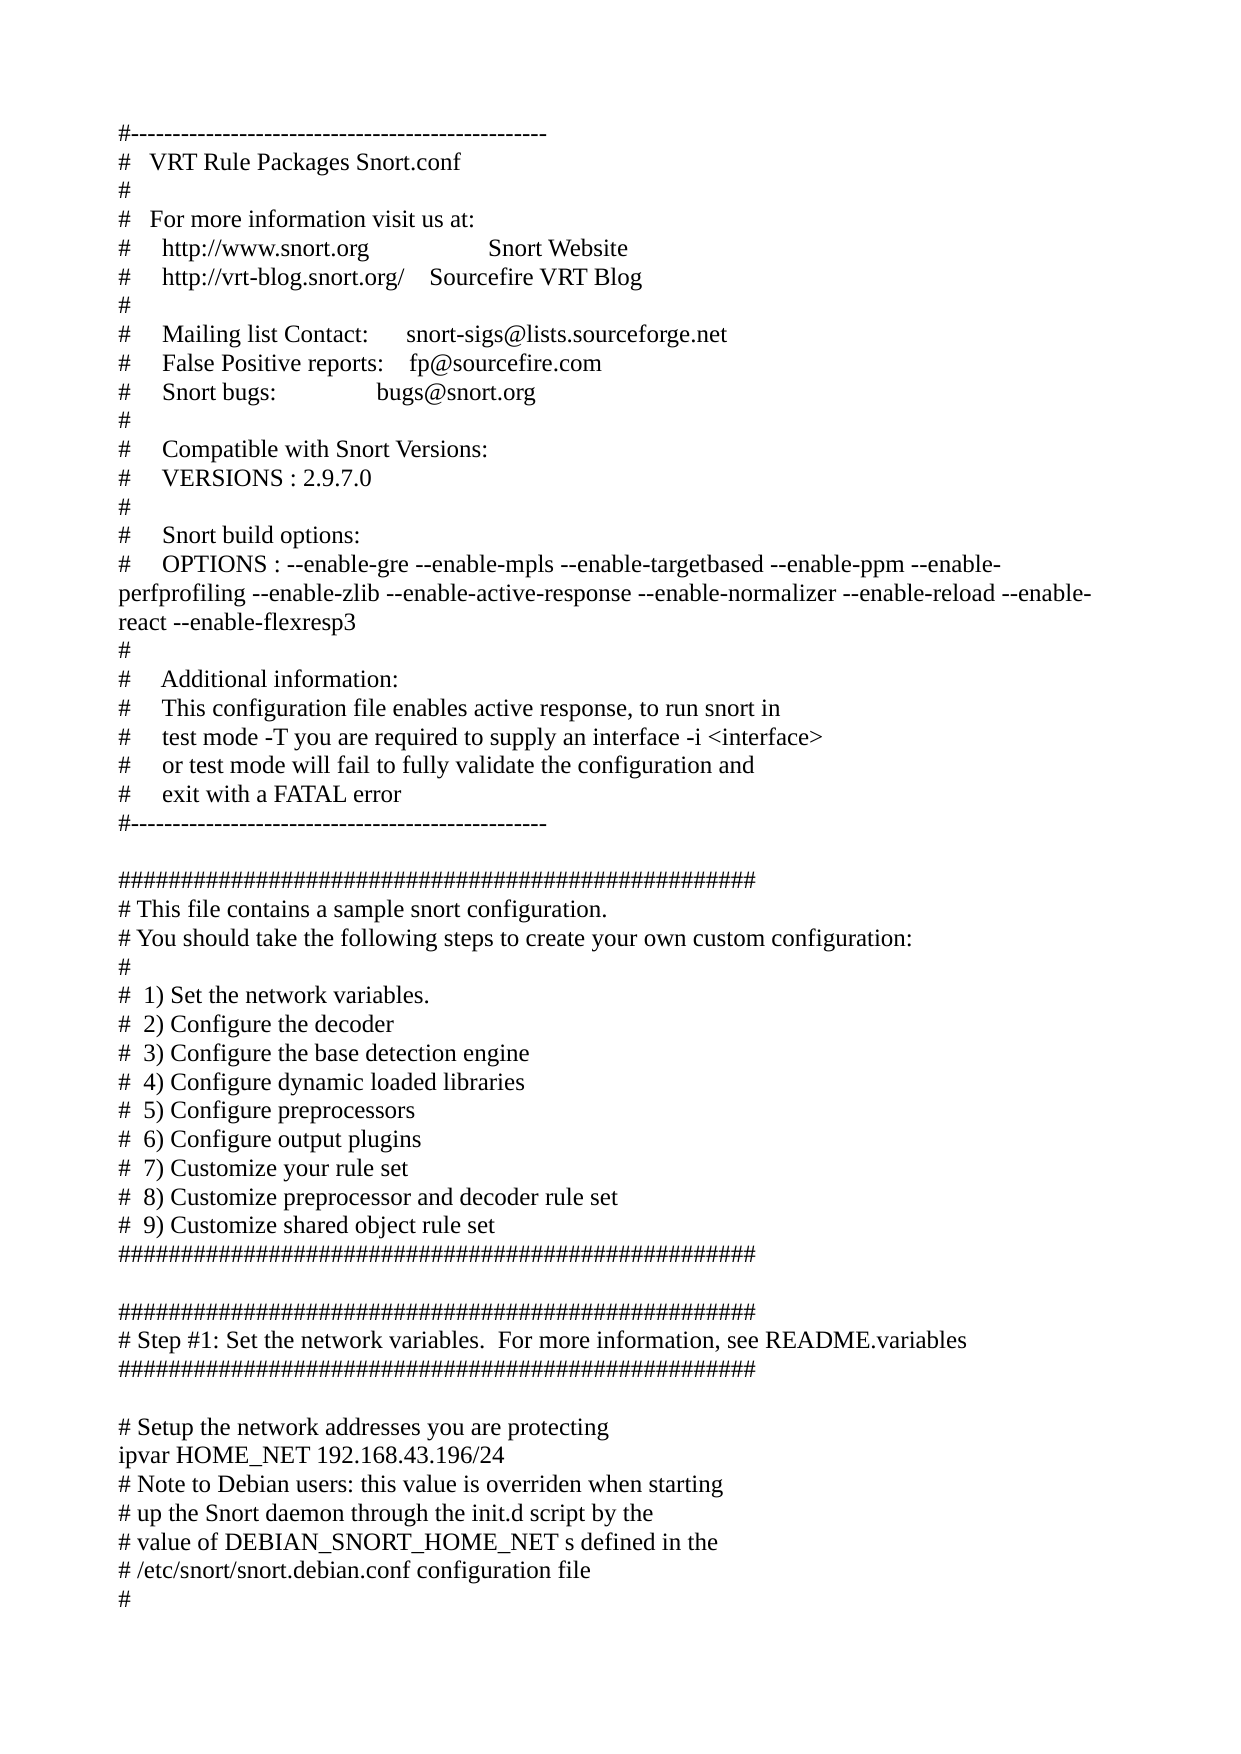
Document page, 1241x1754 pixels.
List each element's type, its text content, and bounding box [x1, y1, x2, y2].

text # 7) Customize your rule set [118, 1153, 1122, 1182]
text # This file contains a sample snort configuration. [118, 894, 1122, 923]
text # 9) Customize shared object rule set [118, 1211, 1122, 1239]
text # 6) Configure output plugins [118, 1124, 1122, 1153]
text # 1) Set the network variables. [118, 981, 1122, 1009]
text # [118, 952, 1122, 981]
text ################################################### [118, 866, 1122, 894]
text # test mode -T you are required to supply an interface -i <interface> [118, 722, 1122, 751]
text # Additional information: [118, 664, 1122, 693]
text ################################################### [118, 1297, 1122, 1326]
text # False Positive reports: fp@sourcefire.com [118, 348, 1122, 377]
text # [118, 492, 1122, 521]
text # http://www.snort.org Snort Website [118, 233, 1122, 262]
text # This configuration file enables active response, to run snort in [118, 693, 1122, 722]
text #-------------------------------------------------- [118, 808, 1122, 837]
text # OPTIONS : --enable-gre --enable-mpls --enable-targetbased --enable-ppm --enable-perfprofiling --enable-zlib --enable-active-response --enable-normalizer --enable-reload --enable-react --enable-flexresp3 [118, 549, 1122, 636]
text # Mailing list Contact: snort-sigs@lists.sourceforge.net [118, 319, 1122, 348]
text # 2) Configure the decoder [118, 1009, 1122, 1038]
text # For more information visit us at: [118, 204, 1122, 233]
text # VERSIONS : 2.9.7.0 [118, 463, 1122, 492]
text # VRT Rule Packages Snort.conf [118, 147, 1122, 176]
text # [118, 176, 1122, 204]
text # up the Snort daemon through the init.d script by the [118, 1498, 1122, 1527]
text #-------------------------------------------------- [118, 118, 1122, 147]
text # exit with a FATAL error [118, 779, 1122, 808]
text # value of DEBIAN_SNORT_HOME_NET s defined in the [118, 1527, 1122, 1556]
text # [118, 1584, 1122, 1613]
text # Compatible with Snort Versions: [118, 434, 1122, 463]
text # [118, 291, 1122, 319]
text ################################################### [118, 1354, 1122, 1383]
text # 8) Customize preprocessor and decoder rule set [118, 1182, 1122, 1211]
text # [118, 406, 1122, 434]
text # You should take the following steps to create your own custom configuration: [118, 923, 1122, 952]
text # or test mode will fail to fully validate the configuration and [118, 751, 1122, 779]
text # Note to Debian users: this value is overriden when starting [118, 1469, 1122, 1498]
text # 3) Configure the base detection engine [118, 1038, 1122, 1067]
text # Step #1: Set the network variables. For more information, see README.variables [118, 1326, 1122, 1354]
text # Snort bugs: bugs@snort.org [118, 377, 1122, 406]
text # [118, 636, 1122, 664]
text # 5) Configure preprocessors [118, 1096, 1122, 1124]
text ################################################### [118, 1239, 1122, 1268]
text # 4) Configure dynamic loaded libraries [118, 1067, 1122, 1096]
text # http://vrt-blog.snort.org/ Sourcefire VRT Blog [118, 262, 1122, 291]
text # Snort build options: [118, 521, 1122, 549]
text # /etc/snort/snort.debian.conf configuration file [118, 1556, 1122, 1584]
text ipvar HOME_NET 192.168.43.196/24 [118, 1441, 1122, 1469]
text # Setup the network addresses you are protecting [118, 1412, 1122, 1441]
